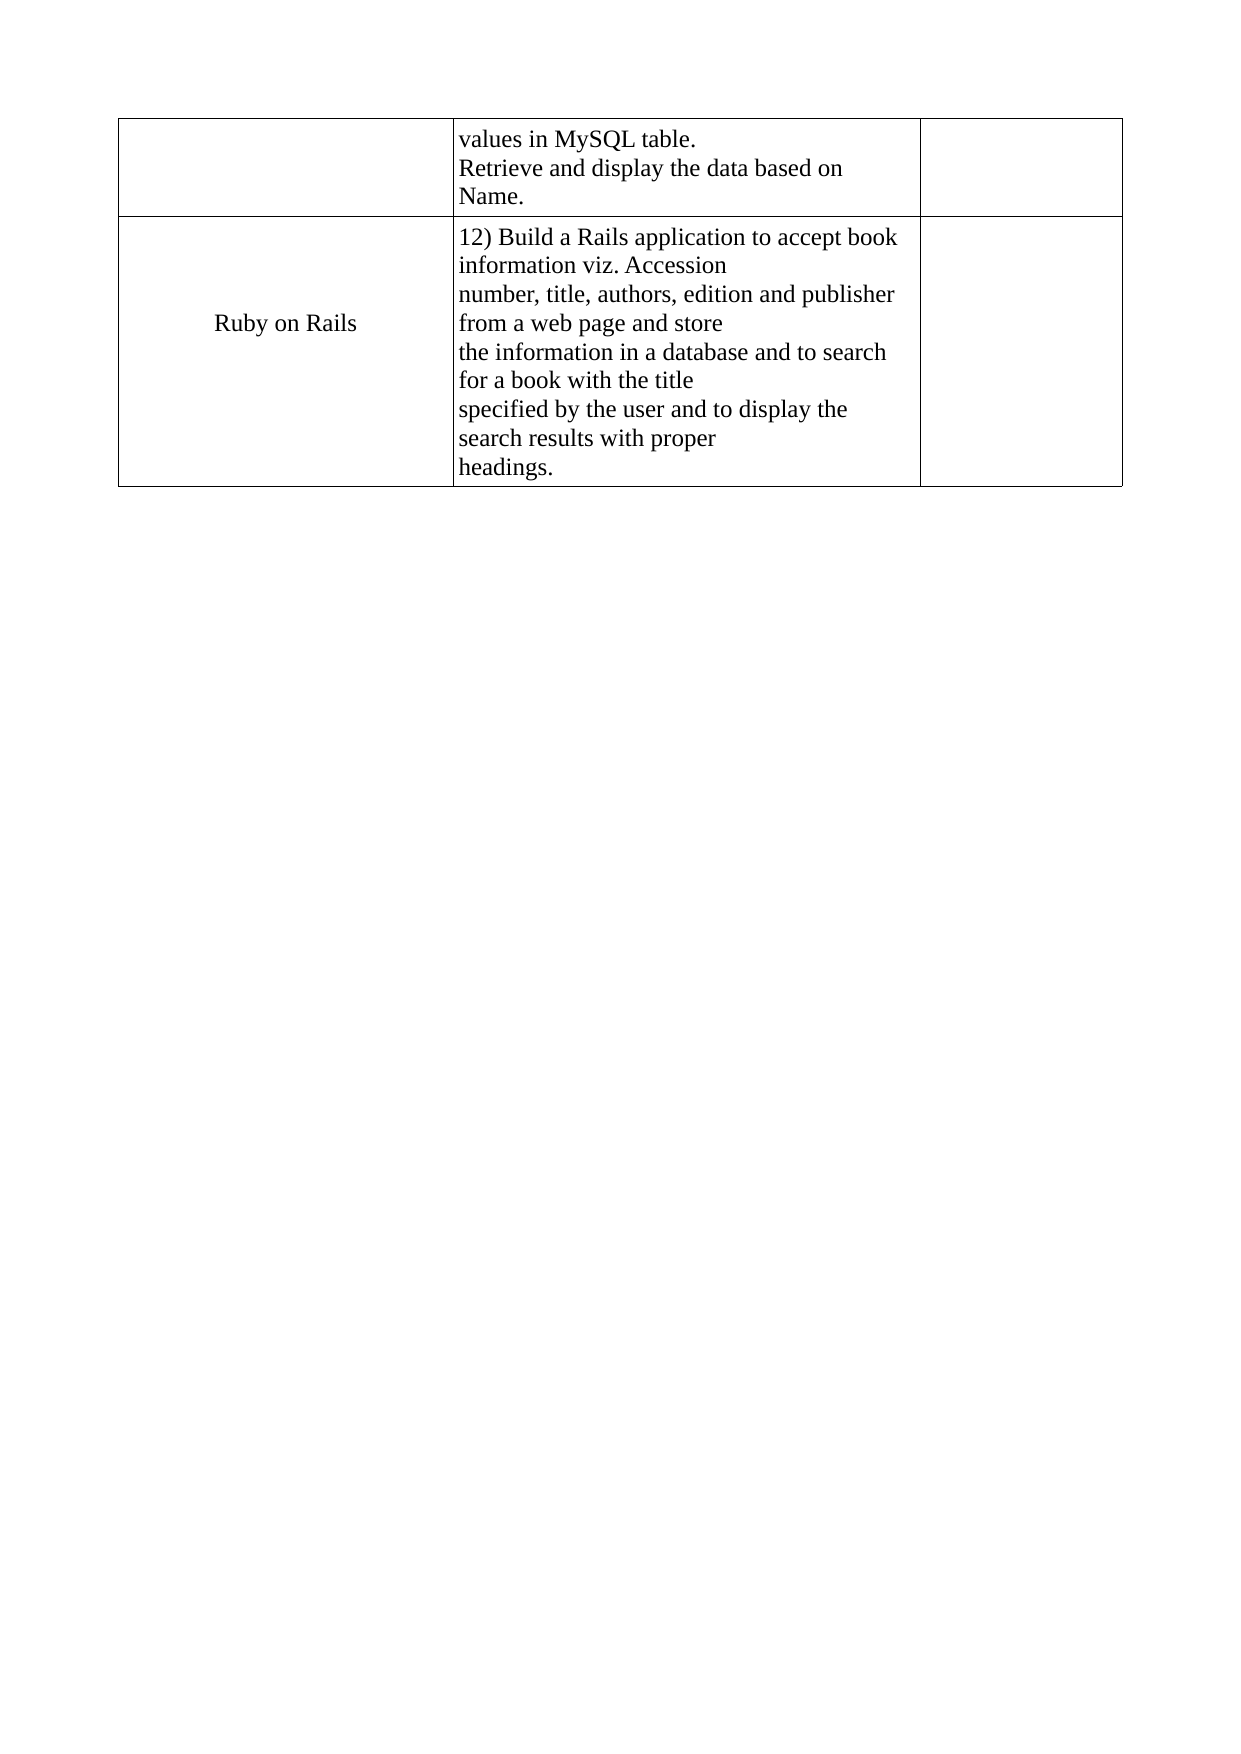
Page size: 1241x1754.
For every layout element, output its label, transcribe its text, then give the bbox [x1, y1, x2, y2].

table_cell [921, 119, 1122, 216]
table_cell Ruby on Rails [119, 217, 453, 486]
table_cell [921, 217, 1122, 486]
table_cell values in MySQL table. Retrieve and display the data based on Name. [454, 119, 920, 216]
table_cell [119, 119, 453, 216]
table_cell 12) Build a Rails application to accept book information viz. Accession number, title, authors, edition and publisher from a web page and store the information in a database and to search for a book with the title specified by the user and to display the search results with proper headings. [454, 217, 920, 486]
